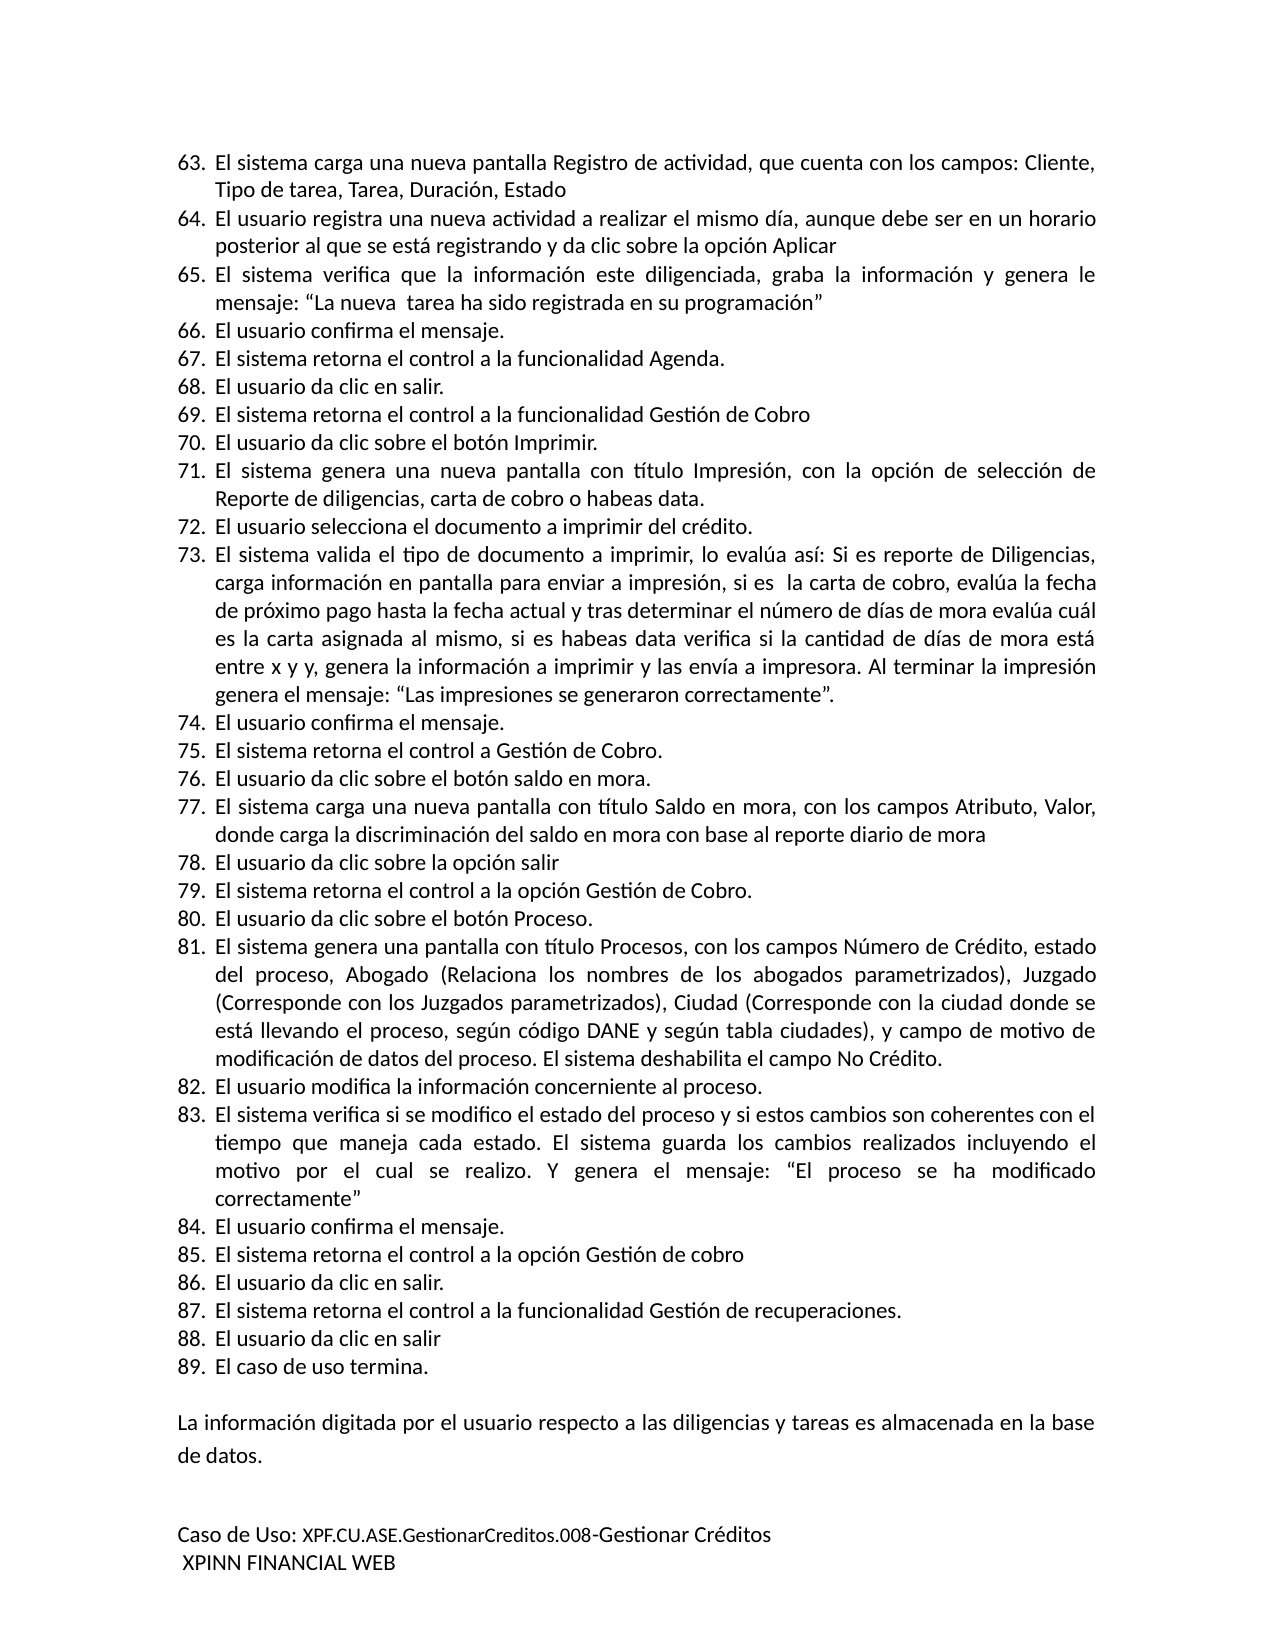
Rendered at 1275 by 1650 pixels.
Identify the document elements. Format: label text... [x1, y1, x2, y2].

list El sistema carga una nueva pantalla Registro de actividad, que cuenta con los campos: Cliente, Tipo de tarea, Tarea, Duración, Estado [177, 148, 1098, 204]
list El usuario da clic en salir. [177, 372, 1098, 400]
list El sistema retorna el control a la funcionalidad Agenda. [177, 344, 1098, 372]
list El sistema retorna el control a la opción Gestión de Cobro. [177, 876, 1098, 904]
list El sistema verifica que la información este diligenciada, graba la información y genera le mensaje: “La nueva tarea ha sido registrada en su programación” [177, 260, 1098, 316]
list El sistema genera una pantalla con título Procesos, con los campos Número de Crédito, estado del proceso, Abogado (Relaciona los nombres de los abogados parametrizados), Juzgado (Corresponde con los Juzgados parametrizados), Ciudad (Corresponde con la ciudad donde se está llevando el proceso, según código DANE y según tabla ciudades), y campo de motivo de modificación de datos del proceso. El sistema deshabilita el campo No Crédito. [177, 932, 1098, 1072]
list El usuario da clic sobre el botón Proceso. [177, 904, 1098, 932]
list El sistema verifica si se modifico el estado del proceso y si estos cambios son coherentes con el tiempo que maneja cada estado. El sistema guarda los cambios realizados incluyendo el motivo por el cual se realizo. Y genera el mensaje: “El proceso se ha modificado correctamente” [177, 1100, 1098, 1212]
list El usuario da clic sobre el botón Imprimir. [177, 428, 1098, 456]
list El usuario confirma el mensaje. [177, 316, 1098, 344]
list El usuario da clic en salir [177, 1324, 1098, 1352]
list El sistema retorna el control a la opción Gestión de cobro [177, 1240, 1098, 1268]
list El usuario da clic sobre el botón saldo en mora. [177, 764, 1098, 792]
list El caso de uso termina. [177, 1352, 1098, 1381]
list El usuario modifica la información concerniente al proceso. [177, 1072, 1098, 1100]
list El usuario confirma el mensaje. [177, 708, 1098, 736]
list El usuario da clic en salir. [177, 1268, 1098, 1296]
list El usuario da clic sobre la opción salir [177, 848, 1098, 876]
list El sistema retorna el control a la funcionalidad Gestión de Cobro [177, 400, 1098, 428]
list El sistema retorna el control a la funcionalidad Gestión de recuperaciones. [177, 1296, 1098, 1324]
list El sistema valida el tipo de documento a imprimir, lo evalúa así: Si es reporte de Diligencias, carga información en pantalla para enviar a impresión, si es la carta de cobro, evalúa la fecha de próximo pago hasta la fecha actual y tras determinar el número de días de mora evalúa cuál es la carta asignada al mismo, si es habeas data verifica si la cantidad de días de mora está entre x y y, genera la información a imprimir y las envía a impresora. Al terminar la impresión genera el mensaje: “Las impresiones se generaron correctamente”. [177, 540, 1098, 708]
list El usuario selecciona el documento a imprimir del crédito. [177, 512, 1098, 540]
text La información digitada por el usuario respecto a las diligencias y tareas es almacenada en la base de datos. [177, 1408, 1098, 1469]
list El sistema carga una nueva pantalla con título Saldo en mora, con los campos Atributo, Valor, donde carga la discriminación del saldo en mora con base al reporte diario de mora [177, 792, 1098, 848]
list El usuario confirma el mensaje. [177, 1212, 1098, 1240]
list El sistema genera una nueva pantalla con título Impresión, con la opción de selección de Reporte de diligencias, carta de cobro o habeas data. [177, 456, 1098, 512]
list El sistema retorna el control a Gestión de Cobro. [177, 736, 1098, 764]
list El usuario registra una nueva actividad a realizar el mismo día, aunque debe ser en un horario posterior al que se está registrando y da clic sobre la opción Aplicar [177, 204, 1098, 260]
